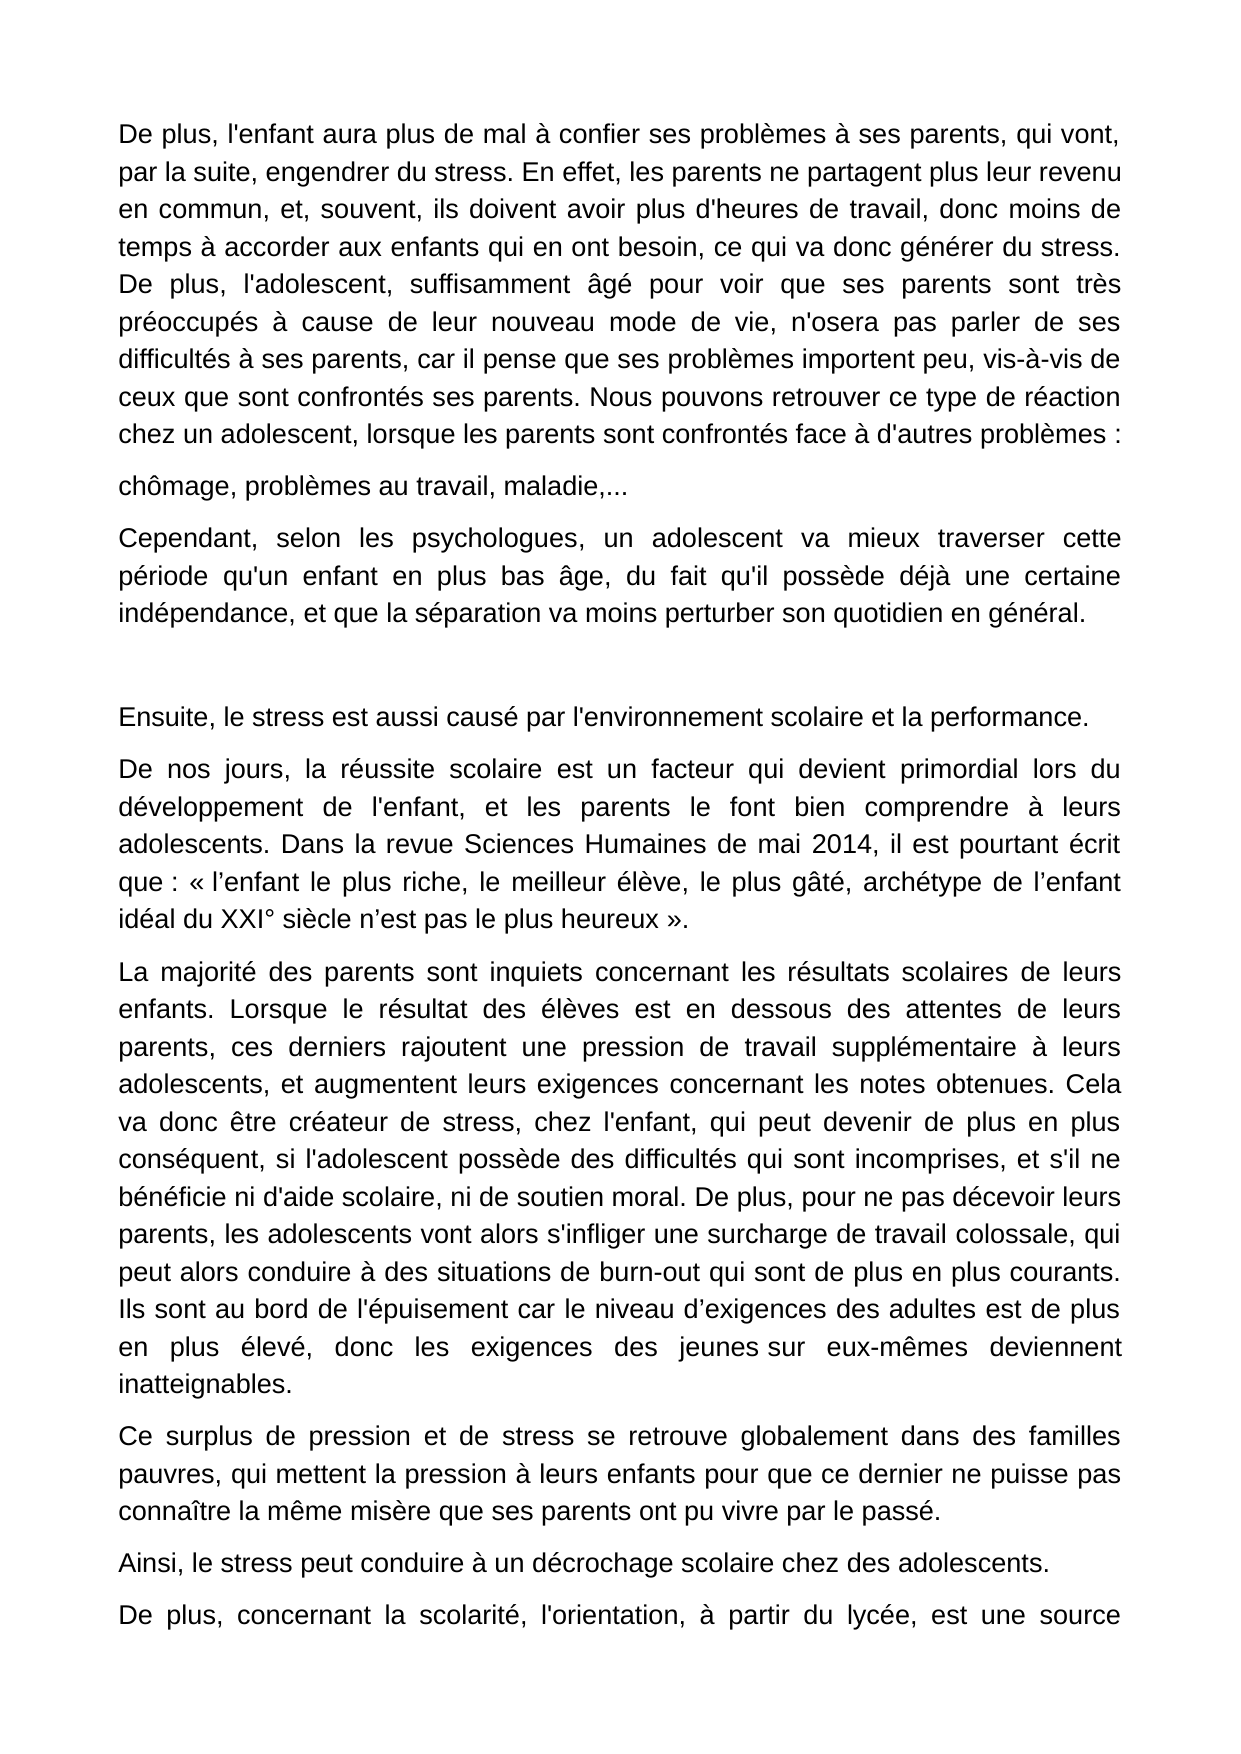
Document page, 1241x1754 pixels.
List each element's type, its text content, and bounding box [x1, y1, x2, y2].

text De plus, l'enfant aura plus de mal à confier ses problèmes à ses parents, qui vont, par la suite, engendrer du stress. En effet, les parents ne partagent plus leur revenu en commun, et, souvent, ils doivent avoir plus d'heures de travail, donc moins de temps à accorder aux enfants qui en ont besoin, ce qui va donc générer du stress. De plus, l'adolescent, suffisamment âgé pour voir que ses parents sont très préoccupés à cause de leur nouveau mode de vie, n'osera pas parler de ses difficultés à ses parents, car il pense que ses problèmes importent peu, vis-à-vis de ceux que sont confrontés ses parents. Nous pouvons retrouver ce type de réaction chez un adolescent, lorsque les parents sont confrontés face à d'autres problèmes : [118, 118, 1122, 449]
text Ce surplus de pression et de stress se retrouve globalement dans des familles pauvres, qui mettent la pression à leurs enfants pour que ce dernier ne puisse pas connaître la même misère que ses parents ont pu vivre par le passé. [118, 1420, 1122, 1526]
text Ainsi, le stress peut conduire à un décrochage scolaire chez des adolescents. [118, 1547, 1122, 1578]
text Cependant, selon les psychologues, un adolescent va mieux traverser cette période qu'un enfant en plus bas âge, du fait qu'il possède déjà une certaine indépendance, et que la séparation va moins perturber son quotidien en général. [118, 522, 1122, 628]
text De plus, concernant la scolarité, l'orientation, à partir du lycée, est une source [118, 1599, 1122, 1631]
text Ensuite, le stress est aussi causé par l'environnement scolaire et la performance. [118, 701, 1122, 733]
text La majorité des parents sont inquiets concernant les résultats scolaires de leurs enfants. Lorsque le résultat des élèves est en dessous des attentes de leurs parents, ces derniers rajoutent une pression de travail supplémentaire à leurs adolescents, et augmentent leurs exigences concernant les notes obtenues. Cela va donc être créateur de stress, chez l'enfant, qui peut devenir de plus en plus conséquent, si l'adolescent possède des difficultés qui sont incomprises, et s'il ne bénéficie ni d'aide scolaire, ni de soutien moral. De plus, pour ne pas décevoir leurs parents, les adolescents vont alors s'infliger une surcharge de travail colossale, qui peut alors conduire à des situations de burn-out qui sont de plus en plus courants. Ils sont au bord de l'épuisement car le niveau d’exigences des adultes est de plus en plus élevé, donc les exigences des jeunes sur eux-mêmes deviennent inatteignables. [118, 956, 1122, 1399]
text chômage, problèmes au travail, maladie,... [118, 470, 1122, 501]
text De nos jours, la réussite scolaire est un facteur qui devient primordial lors du développement de l'enfant, et les parents le font bien comprendre à leurs adolescents. Dans la revue Sciences Humaines de mai 2014, il est pourtant écrit que : « l’enfant le plus riche, le meilleur élève, le plus gâté, archétype de l’enfant idéal du XXI° siècle n’est pas le plus heureux ». [118, 753, 1122, 935]
